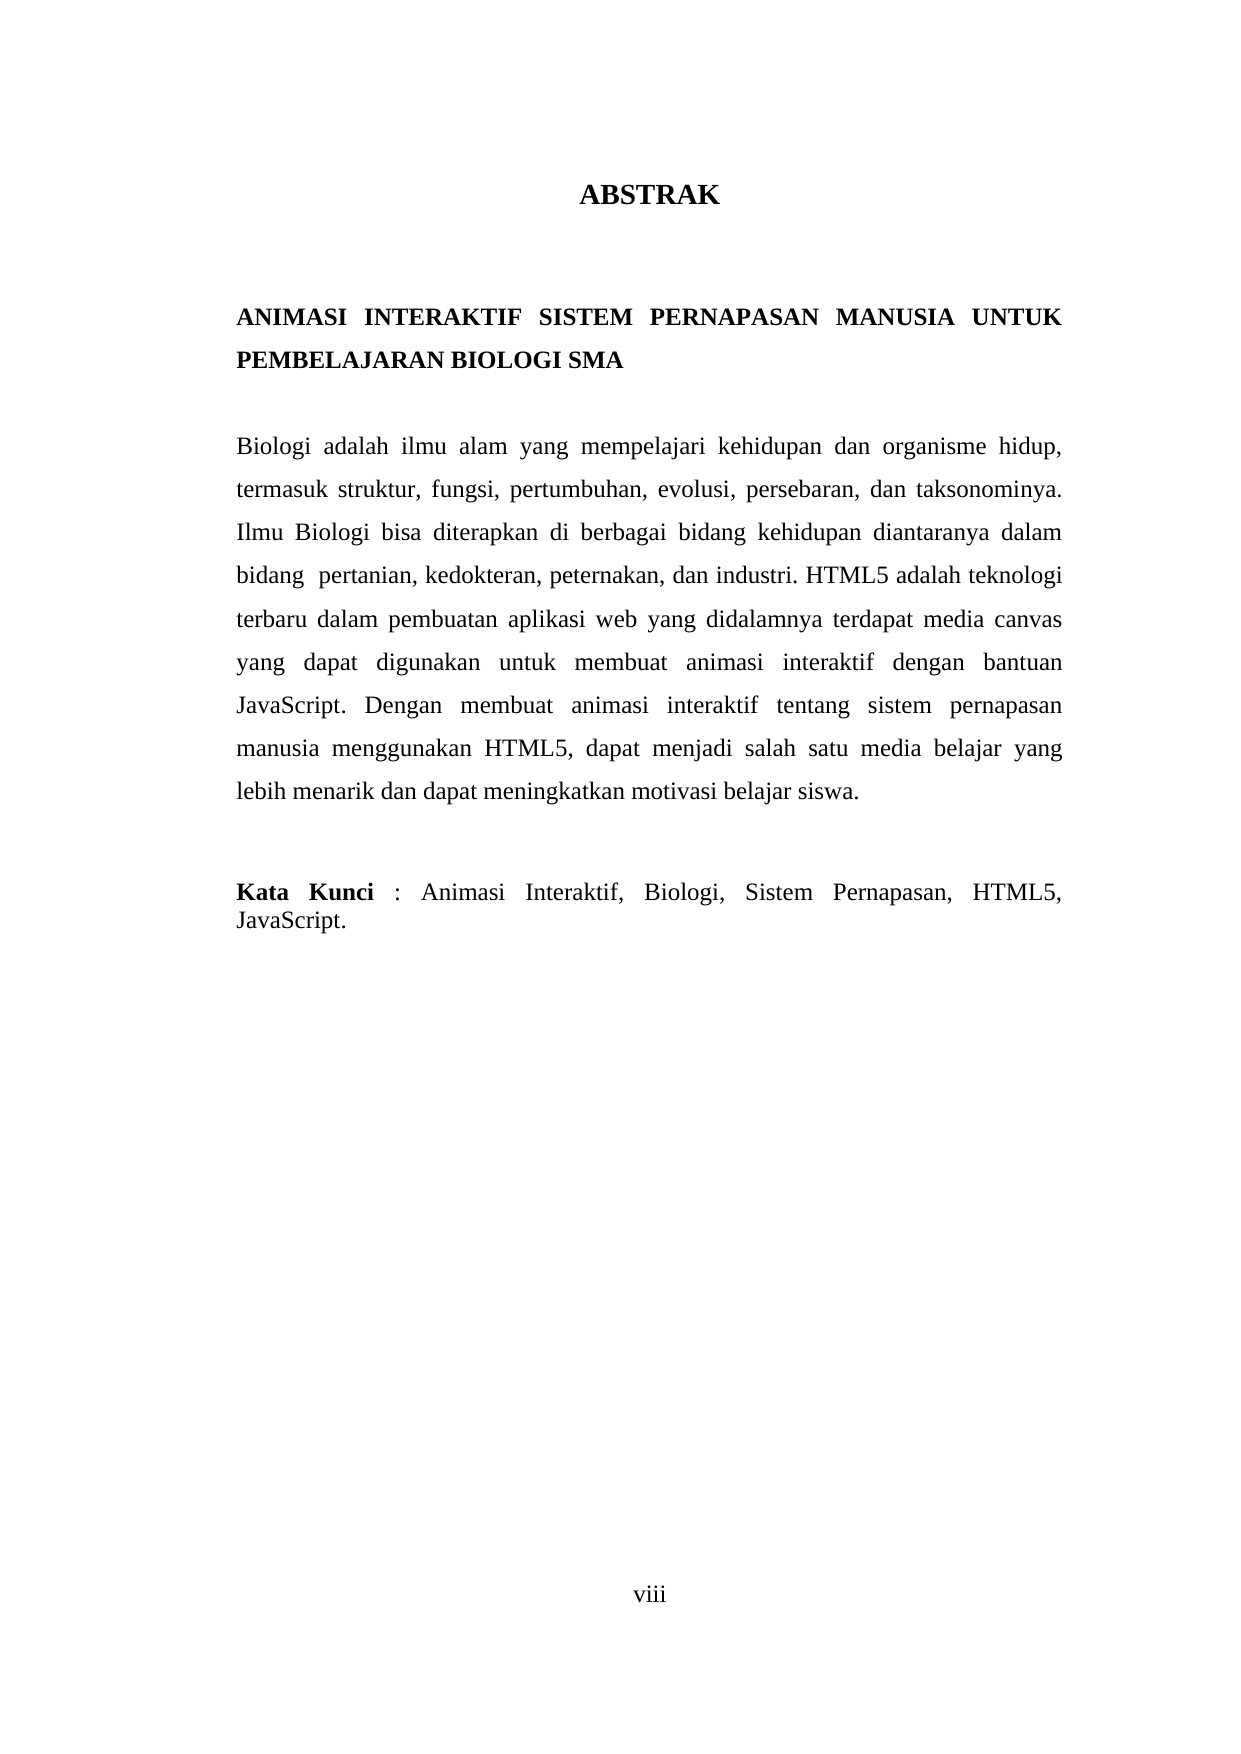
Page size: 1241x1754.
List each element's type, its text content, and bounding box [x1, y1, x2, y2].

subtitle ABSTRAK [236, 177, 1063, 211]
text Kata Kunci : Animasi Interaktif, Biologi, Sistem Pernapasan, HTML5, JavaScript. [236, 877, 1063, 934]
text ANIMASI INTERAKTIF SISTEM PERNAPASAN MANUSIA UNTUK PEMBELAJARAN BIOLOGI SMA [236, 302, 1063, 374]
text Biologi adalah ilmu alam yang mempelajari kehidupan dan organisme hidup, termasuk struktur, fungsi, pertumbuhan, evolusi, persebaran, dan taksonominya. Ilmu Biologi bisa diterapkan di berbagai bidang kehidupan diantaranya dalam bidang pertanian, kedokteran, peternakan, dan industri. HTML5 adalah teknologi terbaru dalam pembuatan aplikasi web yang didalamnya terdapat media canvas yang dapat digunakan untuk membuat animasi interaktif dengan bantuan JavaScript. Dengan membuat animasi interaktif tentang sistem pernapasan manusia menggunakan HTML5, dapat menjadi salah satu media belajar yang lebih menarik dan dapat meningkatkan motivasi belajar siswa. [236, 431, 1063, 805]
